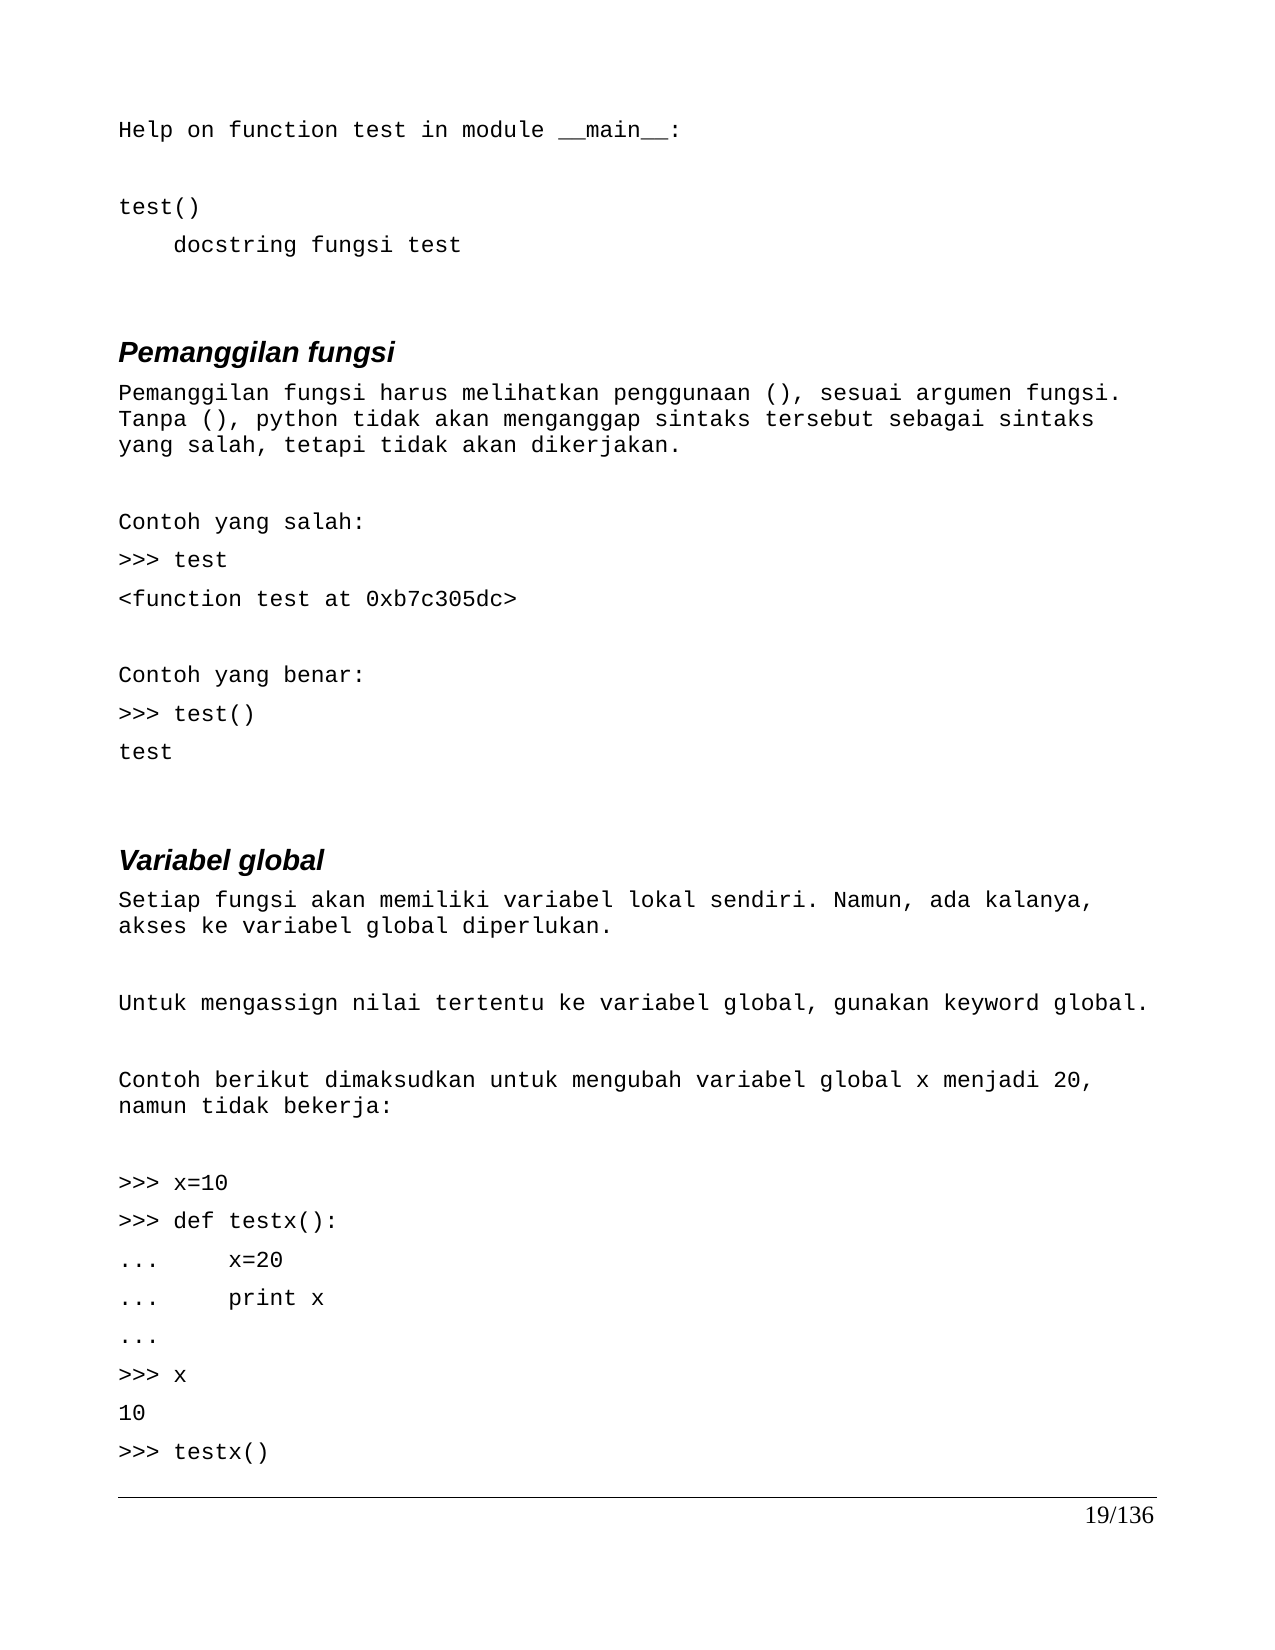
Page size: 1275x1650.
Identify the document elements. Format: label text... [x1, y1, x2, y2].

text Help on function test in module __main__: [118, 118, 1157, 144]
text >>> test() [118, 702, 1157, 728]
text ... [118, 1325, 1157, 1351]
subtitle Pemanggilan fungsi [118, 335, 1157, 369]
text test [118, 741, 1157, 767]
text >>> testx() [118, 1440, 1157, 1466]
text ... x=20 [118, 1248, 1157, 1274]
text Pemanggilan fungsi harus melihatkan penggunaan (), sesuai argumen fungsi. Tanpa (), python tidak akan menganggap sintaks tersebut sebagai sintaks yang salah, tetapi tidak akan dikerjakan. [118, 381, 1157, 459]
text ... print x [118, 1286, 1157, 1312]
text Setiap fungsi akan memiliki variabel lokal sendiri. Namun, ada kalanya, akses ke variabel global diperlukan. [118, 889, 1157, 941]
text 10 [118, 1402, 1157, 1428]
text test() [118, 195, 1157, 221]
text <function test at 0xb7c305dc> [118, 587, 1157, 613]
text Contoh yang benar: [118, 664, 1157, 690]
text Untuk mengassign nilai tertentu ke variabel global, gunakan keyword global. [118, 991, 1157, 1017]
text >>> test [118, 548, 1157, 574]
text Contoh berikut dimaksudkan untuk mengubah variabel global x menjadi 20, namun tidak bekerja: [118, 1068, 1157, 1120]
text docstring fungsi test [118, 233, 1157, 259]
text >>> x=10 [118, 1171, 1157, 1197]
subtitle Variabel global [118, 843, 1157, 876]
text Contoh yang salah: [118, 510, 1157, 536]
text >>> def testx(): [118, 1209, 1157, 1236]
text >>> x [118, 1363, 1157, 1389]
